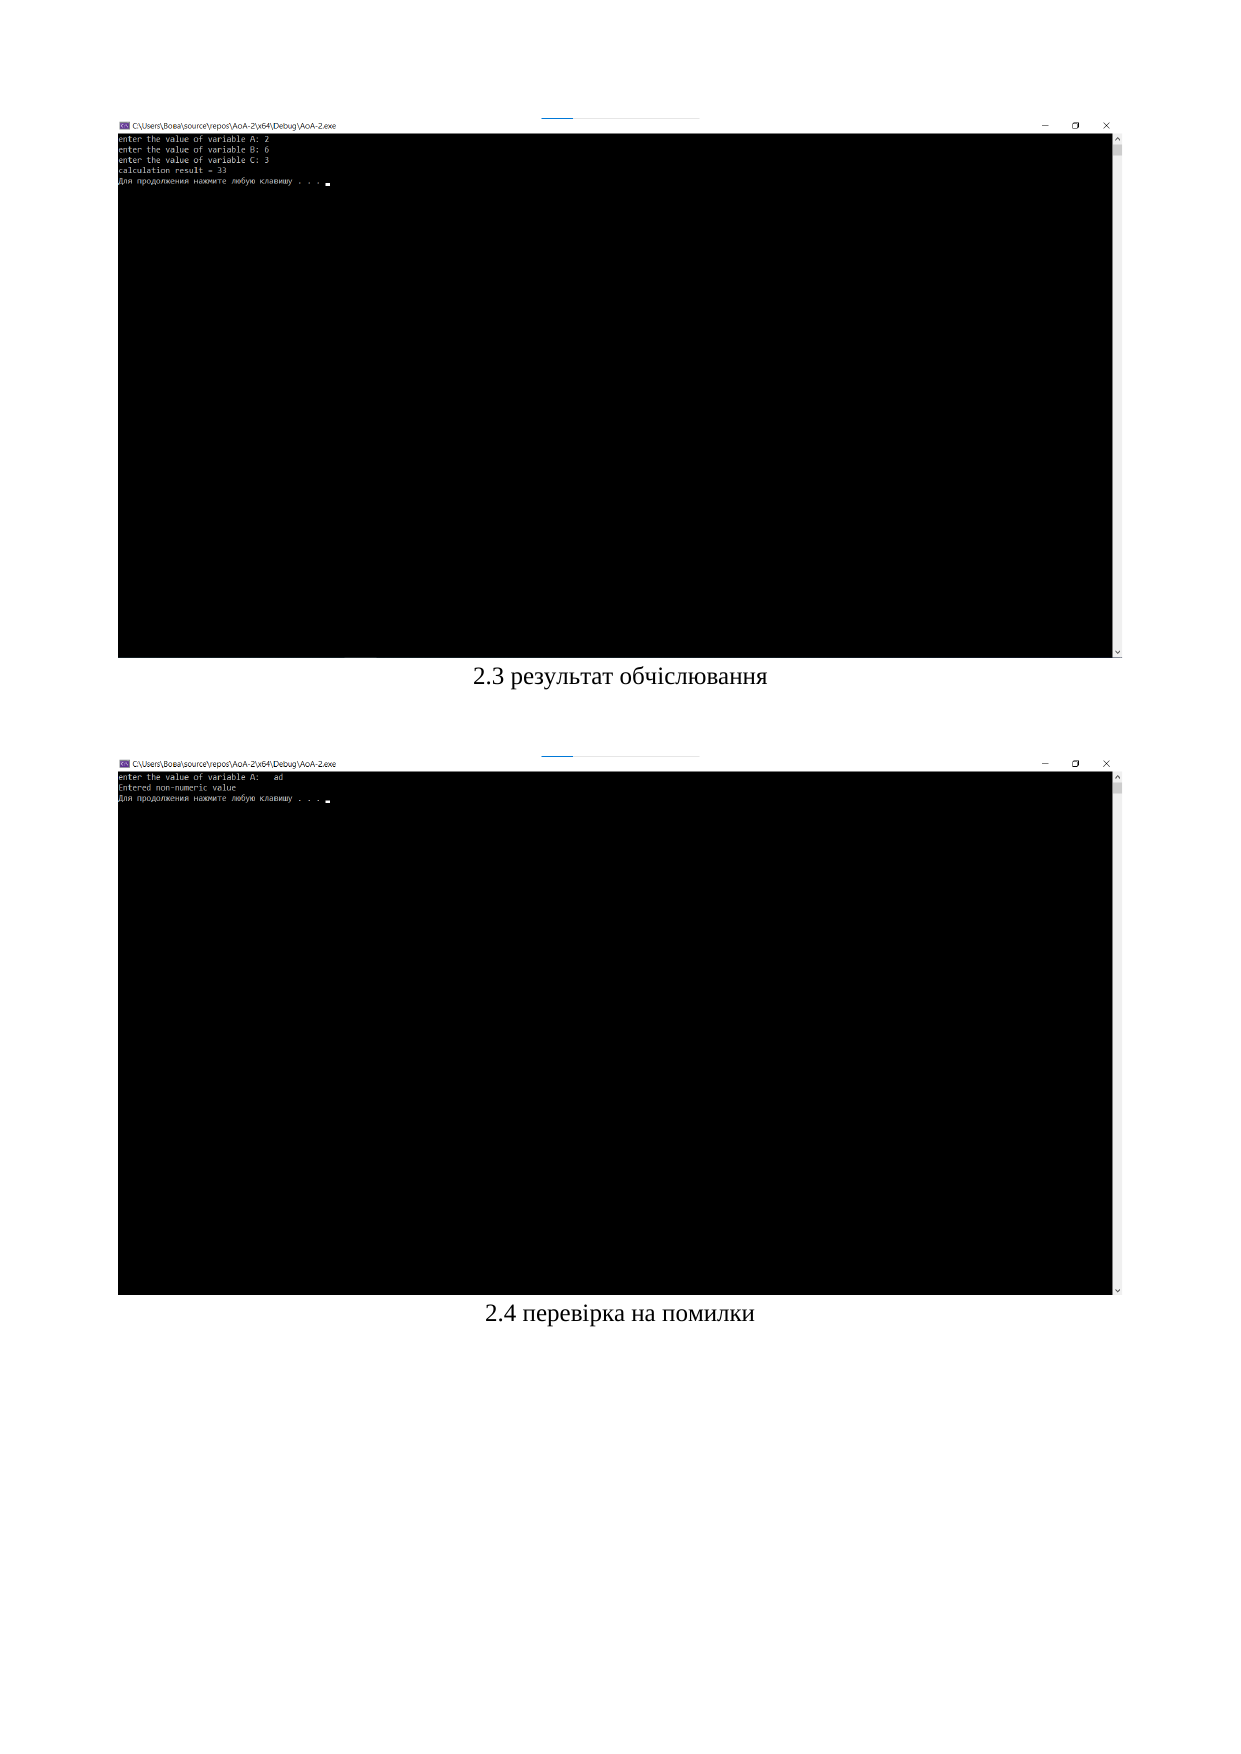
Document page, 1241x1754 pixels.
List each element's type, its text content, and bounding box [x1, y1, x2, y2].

text 2.3 результат обчіслювання [118, 658, 1122, 690]
text 2.4 перевірка на помилки [118, 1295, 1122, 1327]
picture [118, 756, 1123, 1295]
picture [118, 118, 1123, 658]
